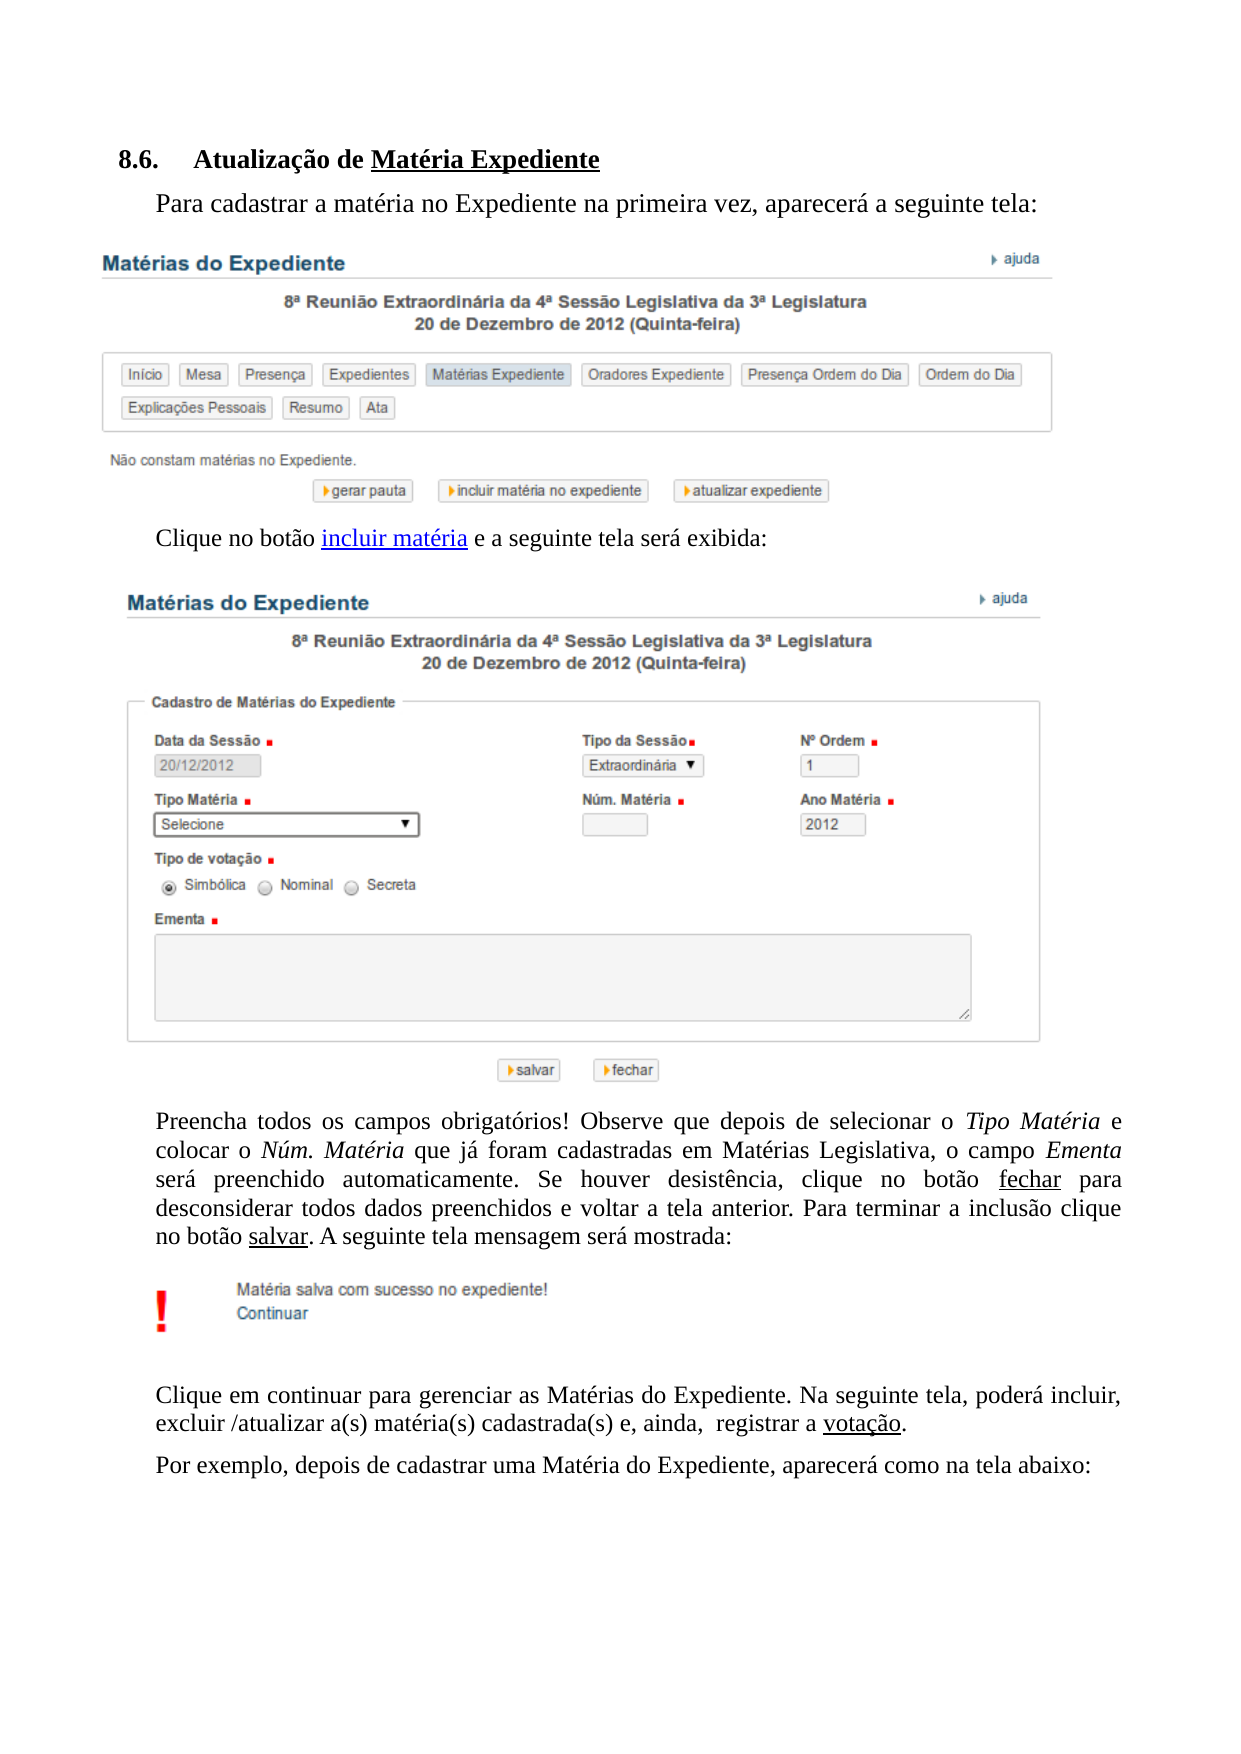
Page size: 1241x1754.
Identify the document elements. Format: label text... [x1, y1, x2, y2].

subtitle 8.6. Atualização de Matéria Expediente [118, 143, 1122, 174]
picture [140, 1272, 567, 1348]
picture [123, 592, 1046, 1089]
text Preencha todos os campos obrigatórios! Observe que depois de selecionar o Tipo Matéria e colocar o Núm. Matéria que já foram cadastradas em Matérias Legislativa, o campo Ementa será preenchido automaticamente. Se houver desistência, clique no botão fechar para desconsiderar todos dados preenchidos e voltar a tela anterior. Para terminar a inclusão clique no botão salvar. A seguinte tela mensagem será mostrada: [155, 1106, 1122, 1250]
text Para cadastrar a matéria no Expediente na primeira vez, aparecerá a seguinte tela: [155, 187, 1122, 218]
text Clique no botão incluir matéria e a seguinte tela será exibida: [155, 523, 1122, 552]
text Clique em continuar para gerenciar as Matérias do Expediente. Na seguinte tela, poderá incluir, excluir /atualizar a(s) matéria(s) cadastrada(s) e, ainda, registrar a votação. [155, 1380, 1122, 1437]
text Por exemplo, depois de cadastrar uma Matéria do Expediente, aparecerá como na tela abaixo: [155, 1450, 1122, 1478]
picture [98, 250, 1058, 507]
